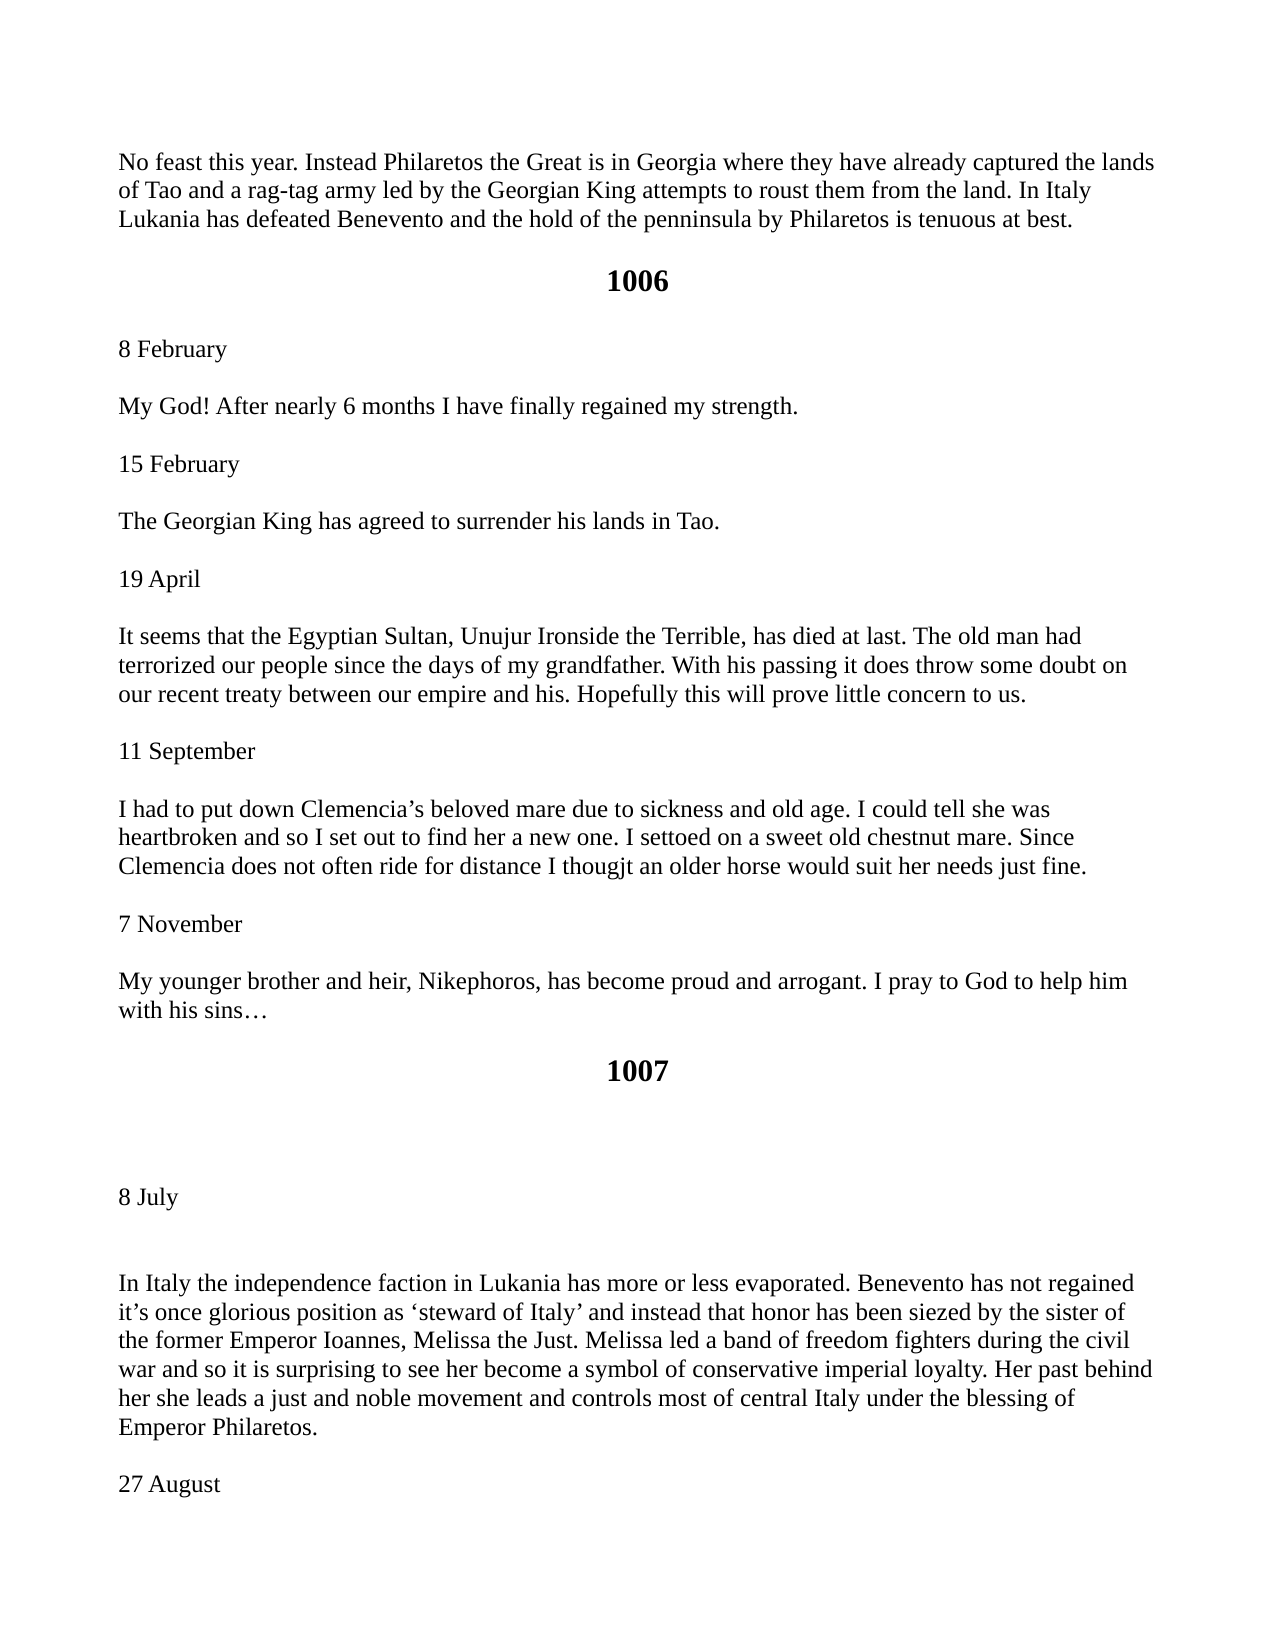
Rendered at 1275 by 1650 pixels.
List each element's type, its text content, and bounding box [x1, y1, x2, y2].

text 1007 [118, 1052, 1157, 1088]
text The Georgian King has agreed to surrender his lands in Tao. [118, 506, 1157, 535]
text 15 February [118, 449, 1157, 477]
text 8 February [118, 334, 1157, 362]
text 1006 [118, 262, 1157, 298]
text My God! After nearly 6 months I have finally regained my strength. [118, 391, 1157, 420]
text No feast this year. Instead Philaretos the Great is in Georgia where they have already captured the lands of Tao and a rag-tag army led by the Georgian King attempts to roust them from the land. In Italy Lukania has defeated Benevento and the hold of the penninsula by Philaretos is tenuous at best. [118, 118, 1157, 233]
text 11 September [118, 736, 1157, 765]
text In Italy the independence faction in Lukania has more or less evaporated. Benevento has not regained it’s once glorious position as ‘steward of Italy’ and instead that honor has been siezed by the sister of the former Emperor Ioannes, Melissa the Just. Melissa led a band of freedom fighters during the civil war and so it is surprising to see her become a symbol of conservative imperial loyalty. Her past behind her she leads a just and noble movement and controls most of central Italy under the blessing of Emperor Philaretos. [118, 1268, 1157, 1441]
text 7 November [118, 909, 1157, 937]
text 27 August [118, 1469, 1157, 1498]
text 8 July [118, 1182, 1157, 1211]
text My younger brother and heir, Nikephoros, has become proud and arrogant. I pray to God to help him with his sins… [118, 966, 1157, 1024]
text It seems that the Egyptian Sultan, Unujur Ironside the Terrible, has died at last. The old man had terrorized our people since the days of my grandfather. With his passing it does throw some doubt on our recent treaty between our empire and his. Hopefully this will prove little concern to us. [118, 621, 1157, 707]
text 19 April [118, 564, 1157, 592]
text I had to put down Clemencia’s beloved mare due to sickness and old age. I could tell she was heartbroken and so I set out to find her a new one. I settoed on a sweet old chestnut mare. Since Clemencia does not often ride for distance I thougjt an older horse would suit her needs just fine. [118, 794, 1157, 880]
